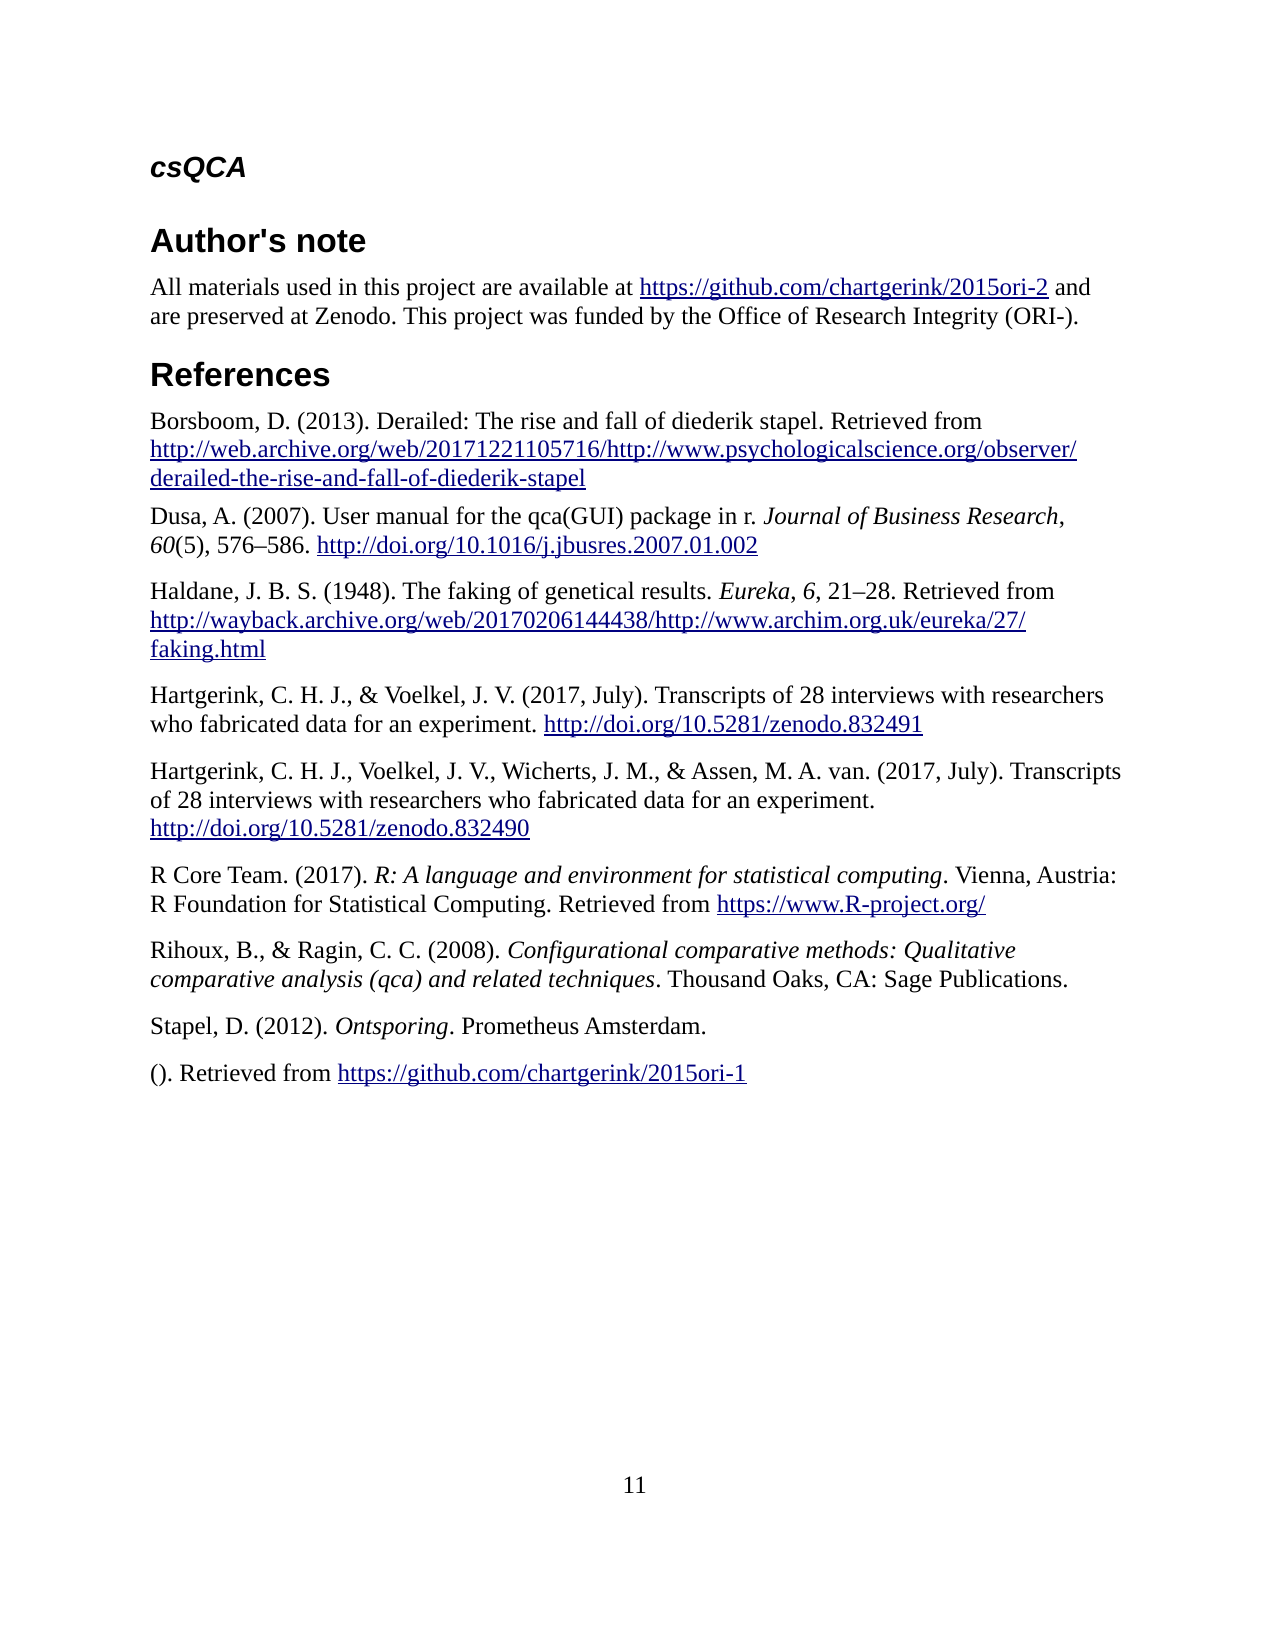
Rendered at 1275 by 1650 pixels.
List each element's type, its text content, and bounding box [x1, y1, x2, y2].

text Rihoux, B., & Ragin, C. C. (2008). Configurational comparative methods: Qualitative comparative analysis (qca) and related techniques. Thousand Oaks, CA: Sage Publications. [150, 936, 1125, 993]
text R Core Team. (2017). R: A language and environment for statistical computing. Vienna, Austria: R Foundation for Statistical Computing. Retrieved from https://www.R-project.org/ [150, 860, 1125, 918]
text All materials used in this project are available at https://github.com/chartgerink/2015ori-2 and are preserved at Zenodo. This project was funded by the Office of Research Integrity (ORI-). [150, 272, 1125, 330]
text Haldane, J. B. S. (1948). The faking of genetical results. Eureka, 6, 21–28. Retrieved from http://wayback.archive.org/web/20170206144438/http://www.archim.org.uk/eureka/27/faking.html [150, 576, 1125, 663]
text Borsboom, D. (2013). Derailed: The rise and fall of diederik stapel. Retrieved from http://web.archive.org/web/20171221105716/http://www.psychologicalscience.org/observer/derailed-the-rise-and-fall-of-diederik-stapel [150, 406, 1125, 492]
text Hartgerink, C. H. J., Voelkel, J. V., Wicherts, J. M., & Assen, M. A. van. (2017, July). Transcripts of 28 interviews with researchers who fabricated data for an experiment. http://doi.org/10.5281/zenodo.832490 [150, 756, 1125, 842]
subtitle csQCA [150, 150, 1125, 183]
subtitle Author's note [150, 221, 1125, 260]
text (). Retrieved from https://github.com/chartgerink/2015ori-1 [150, 1058, 1125, 1086]
text Dusa, A. (2007). User manual for the qca(GUI) package in r. Journal of Business Research, 60(5), 576–586. http://doi.org/10.1016/j.jbusres.2007.01.002 [150, 501, 1125, 558]
subtitle References [150, 355, 1125, 393]
text Stapel, D. (2012). Ontsporing. Prometheus Amsterdam. [150, 1011, 1125, 1040]
text Hartgerink, C. H. J., & Voelkel, J. V. (2017, July). Transcripts of 28 interviews with researchers who fabricated data for an experiment. http://doi.org/10.5281/zenodo.832491 [150, 681, 1125, 738]
